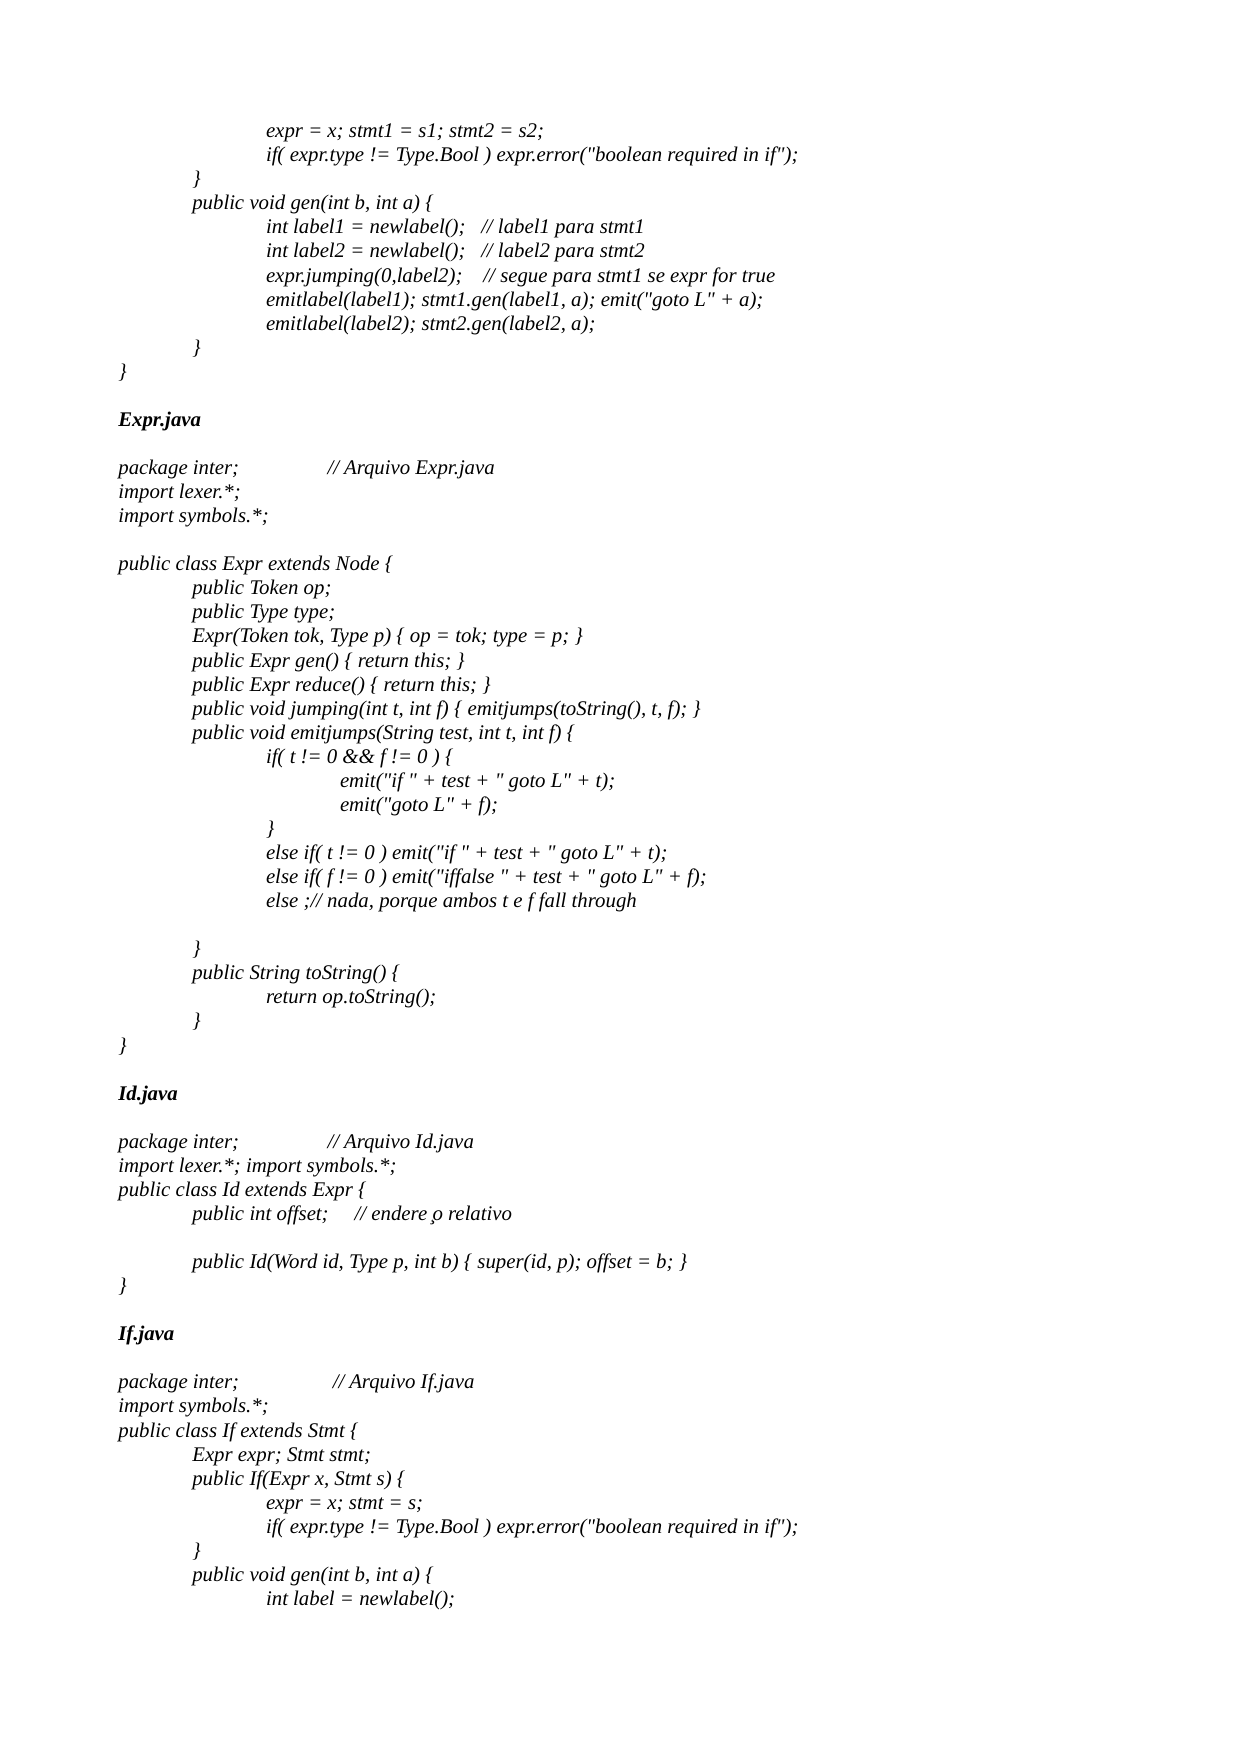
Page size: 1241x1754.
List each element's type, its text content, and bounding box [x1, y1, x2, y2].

text } [118, 166, 1122, 190]
text public void jumping(int t, int f) { emitjumps(toString(), t, f); } [118, 696, 1122, 720]
text } [118, 1273, 1122, 1297]
text } [118, 335, 1122, 359]
text public void emitjumps(String test, int t, int f) { [118, 720, 1122, 744]
text expr.jumping(0,label2); // segue para stmt1 se expr for true [118, 262, 1122, 287]
text package inter; // Arquivo If.java [118, 1369, 1122, 1393]
text if( t != 0 && f != 0 ) { [118, 744, 1122, 768]
text public class Id extends Expr { [118, 1177, 1122, 1201]
text return op.toString(); [118, 984, 1122, 1008]
text import symbols.*; [118, 1393, 1122, 1417]
text expr = x; stmt = s; [118, 1490, 1122, 1514]
text Id.java [118, 1081, 1122, 1105]
text int label1 = newlabel(); // label1 para stmt1 [118, 214, 1122, 238]
text } [118, 1008, 1122, 1032]
text else ;// nada, porque ambos t e f fall through [118, 888, 1122, 912]
text if( expr.type != Type.Bool ) expr.error("boolean required in if"); [118, 1514, 1122, 1538]
text public class If extends Stmt { [118, 1417, 1122, 1442]
text package inter; // Arquivo Expr.java [118, 455, 1122, 479]
text public Id(Word id, Type p, int b) { super(id, p); offset = b; } [118, 1249, 1122, 1273]
text public Expr reduce() { return this; } [118, 672, 1122, 696]
text } [118, 1032, 1122, 1057]
text public int offset; // endere ̧o relativo [118, 1201, 1122, 1225]
text import symbols.*; [118, 503, 1122, 527]
text Expr expr; Stmt stmt; [118, 1442, 1122, 1466]
text } [118, 1538, 1122, 1562]
text int label2 = newlabel(); // label2 para stmt2 [118, 238, 1122, 262]
text } [118, 816, 1122, 840]
text public Type type; [118, 599, 1122, 623]
text emitlabel(label1); stmt1.gen(label1, a); emit("goto L" + a); [118, 287, 1122, 311]
text emitlabel(label2); stmt2.gen(label2, a); [118, 311, 1122, 335]
text public void gen(int b, int a) { [118, 190, 1122, 214]
text Expr(Token tok, Type p) { op = tok; type = p; } [118, 623, 1122, 647]
text else if( f != 0 ) emit("iffalse " + test + " goto L" + f); [118, 864, 1122, 888]
text } [118, 359, 1122, 383]
text expr = x; stmt1 = s1; stmt2 = s2; [118, 118, 1122, 142]
text package inter; // Arquivo Id.java [118, 1129, 1122, 1153]
text public String toString() { [118, 960, 1122, 984]
text emit("goto L" + f); [118, 792, 1122, 816]
text Expr.java [118, 407, 1122, 431]
text if( expr.type != Type.Bool ) expr.error("boolean required in if"); [118, 142, 1122, 166]
text } [118, 936, 1122, 960]
text public Token op; [118, 575, 1122, 599]
text public void gen(int b, int a) { [118, 1562, 1122, 1586]
text else if( t != 0 ) emit("if " + test + " goto L" + t); [118, 840, 1122, 864]
text import lexer.*; [118, 479, 1122, 503]
text If.java [118, 1321, 1122, 1345]
text emit("if " + test + " goto L" + t); [118, 768, 1122, 792]
text public class Expr extends Node { [118, 551, 1122, 575]
text int label = newlabel(); [118, 1586, 1122, 1610]
text import lexer.*; import symbols.*; [118, 1153, 1122, 1177]
text public Expr gen() { return this; } [118, 647, 1122, 672]
text public If(Expr x, Stmt s) { [118, 1466, 1122, 1490]
